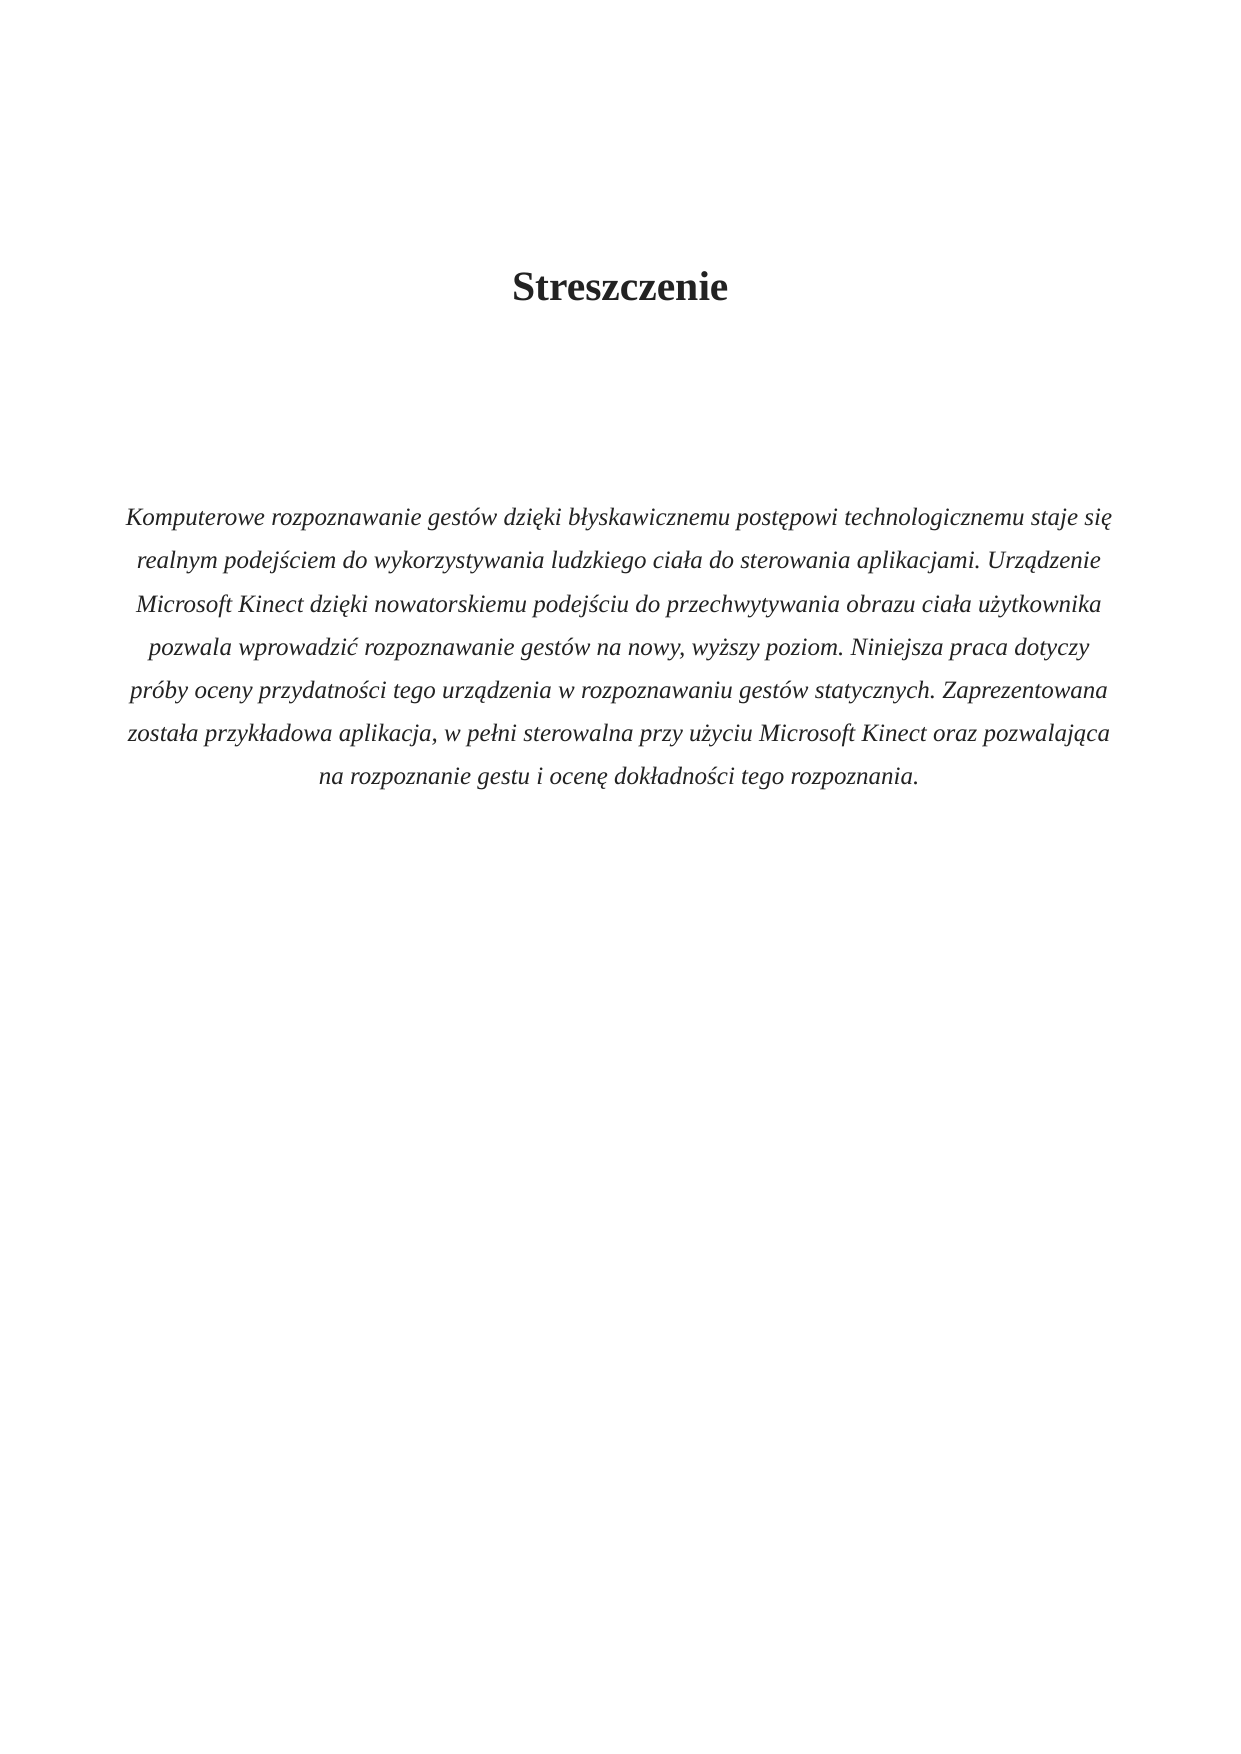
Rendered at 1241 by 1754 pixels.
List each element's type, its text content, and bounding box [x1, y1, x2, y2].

text Komputerowe rozpoznawanie gestów dzięki błyskawicznemu postępowi technologicznemu staje się realnym podejściem do wykorzystywania ludzkiego ciała do sterowania aplikacjami. Urządzenie Microsoft Kinect dzięki nowatorskiemu podejściu do przechwytywania obrazu ciała użytkownika pozwala wprowadzić rozpoznawanie gestów na nowy, wyższy poziom. Niniejsza praca dotyczy próby oceny przydatności tego urządzenia w rozpoznawaniu gestów statycznych. Zaprezentowana została przykładowa aplikacja, w pełni sterowalna przy użyciu Microsoft Kinect oraz pozwalająca na rozpoznanie gestu i ocenę dokładności tego rozpoznania. [118, 502, 1122, 790]
text Streszczenie [118, 262, 1122, 310]
